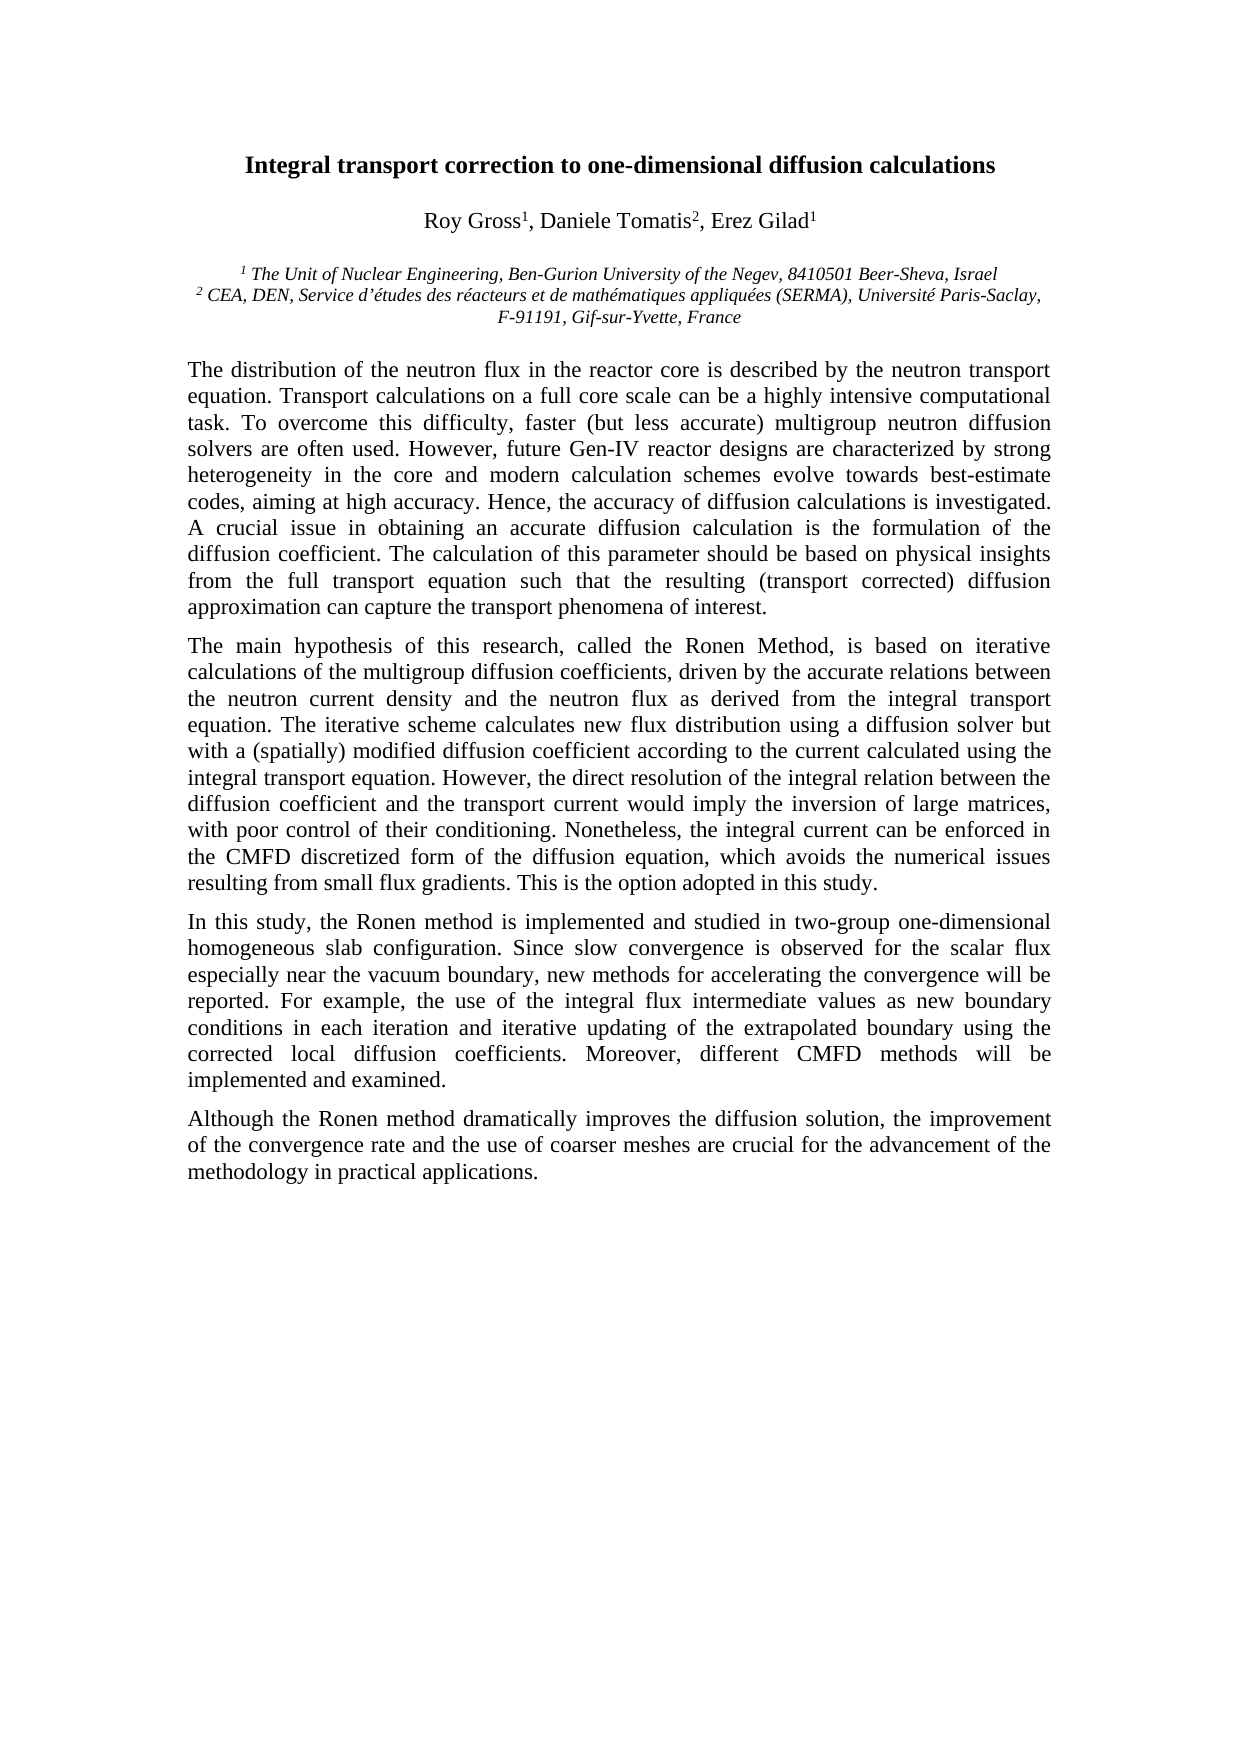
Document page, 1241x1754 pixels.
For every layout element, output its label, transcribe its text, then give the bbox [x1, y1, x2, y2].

text Integral transport correction to one-dimensional diffusion calculations [187, 150, 1053, 179]
text Roy Gross1, Daniele Tomatis2, Erez Gilad1 [187, 207, 1053, 234]
text 1 The Unit of Nuclear Engineering, Ben-Gurion University of the Negev, 8410501 Beer-Sheva, Israel [187, 263, 1053, 284]
text 2 CEA, DEN, Service d’études des réacteurs et de mathématiques appliquées (SERMA), Université Paris-Saclay, F-91191, Gif-sur-Yvette, France [187, 284, 1053, 327]
text In this study, the Ronen method is implemented and studied in two-group one-dimensional homogeneous slab configuration. Since slow convergence is observed for the scalar flux especially near the vacuum boundary, new methods for accelerating the convergence will be reported. For example, the use of the integral flux intermediate values as new boundary conditions in each iteration and iterative updating of the extrapolated boundary using the corrected local diffusion coefficients. Moreover, different CMFD methods will be implemented and examined. [187, 908, 1053, 1093]
text The main hypothesis of this research, called the Ronen Method, is based on iterative calculations of the multigroup diffusion coefficients, driven by the accurate relations between the neutron current density and the neutron flux as derived from the integral transport equation. The iterative scheme calculates new flux distribution using a diffusion solver but with a (spatially) modified diffusion coefficient according to the current calculated using the integral transport equation. However, the direct resolution of the integral relation between the diffusion coefficient and the transport current would imply the inversion of large matrices, with poor control of their conditioning. Nonetheless, the integral current can be enforced in the CMFD discretized form of the diffusion equation, which avoids the numerical issues resulting from small flux gradients. This is the option adopted in this study. [187, 632, 1053, 896]
text Although the Ronen method dramatically improves the diffusion solution, the improvement of the convergence rate and the use of coarser meshes are crucial for the advancement of the methodology in practical applications. [187, 1105, 1053, 1184]
text The distribution of the neutron flux in the reactor core is described by the neutron transport equation. Transport calculations on a full core scale can be a highly intensive computational task. To overcome this difficulty, faster (but less accurate) multigroup neutron diffusion solvers are often used. However, future Gen-IV reactor designs are characterized by strong heterogeneity in the core and modern calculation schemes evolve towards best-estimate codes, aiming at high accuracy. Hence, the accuracy of diffusion calculations is investigated. A crucial issue in obtaining an accurate diffusion calculation is the formulation of the diffusion coefficient. The calculation of this parameter should be based on physical insights from the full transport equation such that the resulting (transport corrected) diffusion approximation can capture the transport phenomena of interest. [187, 356, 1053, 619]
